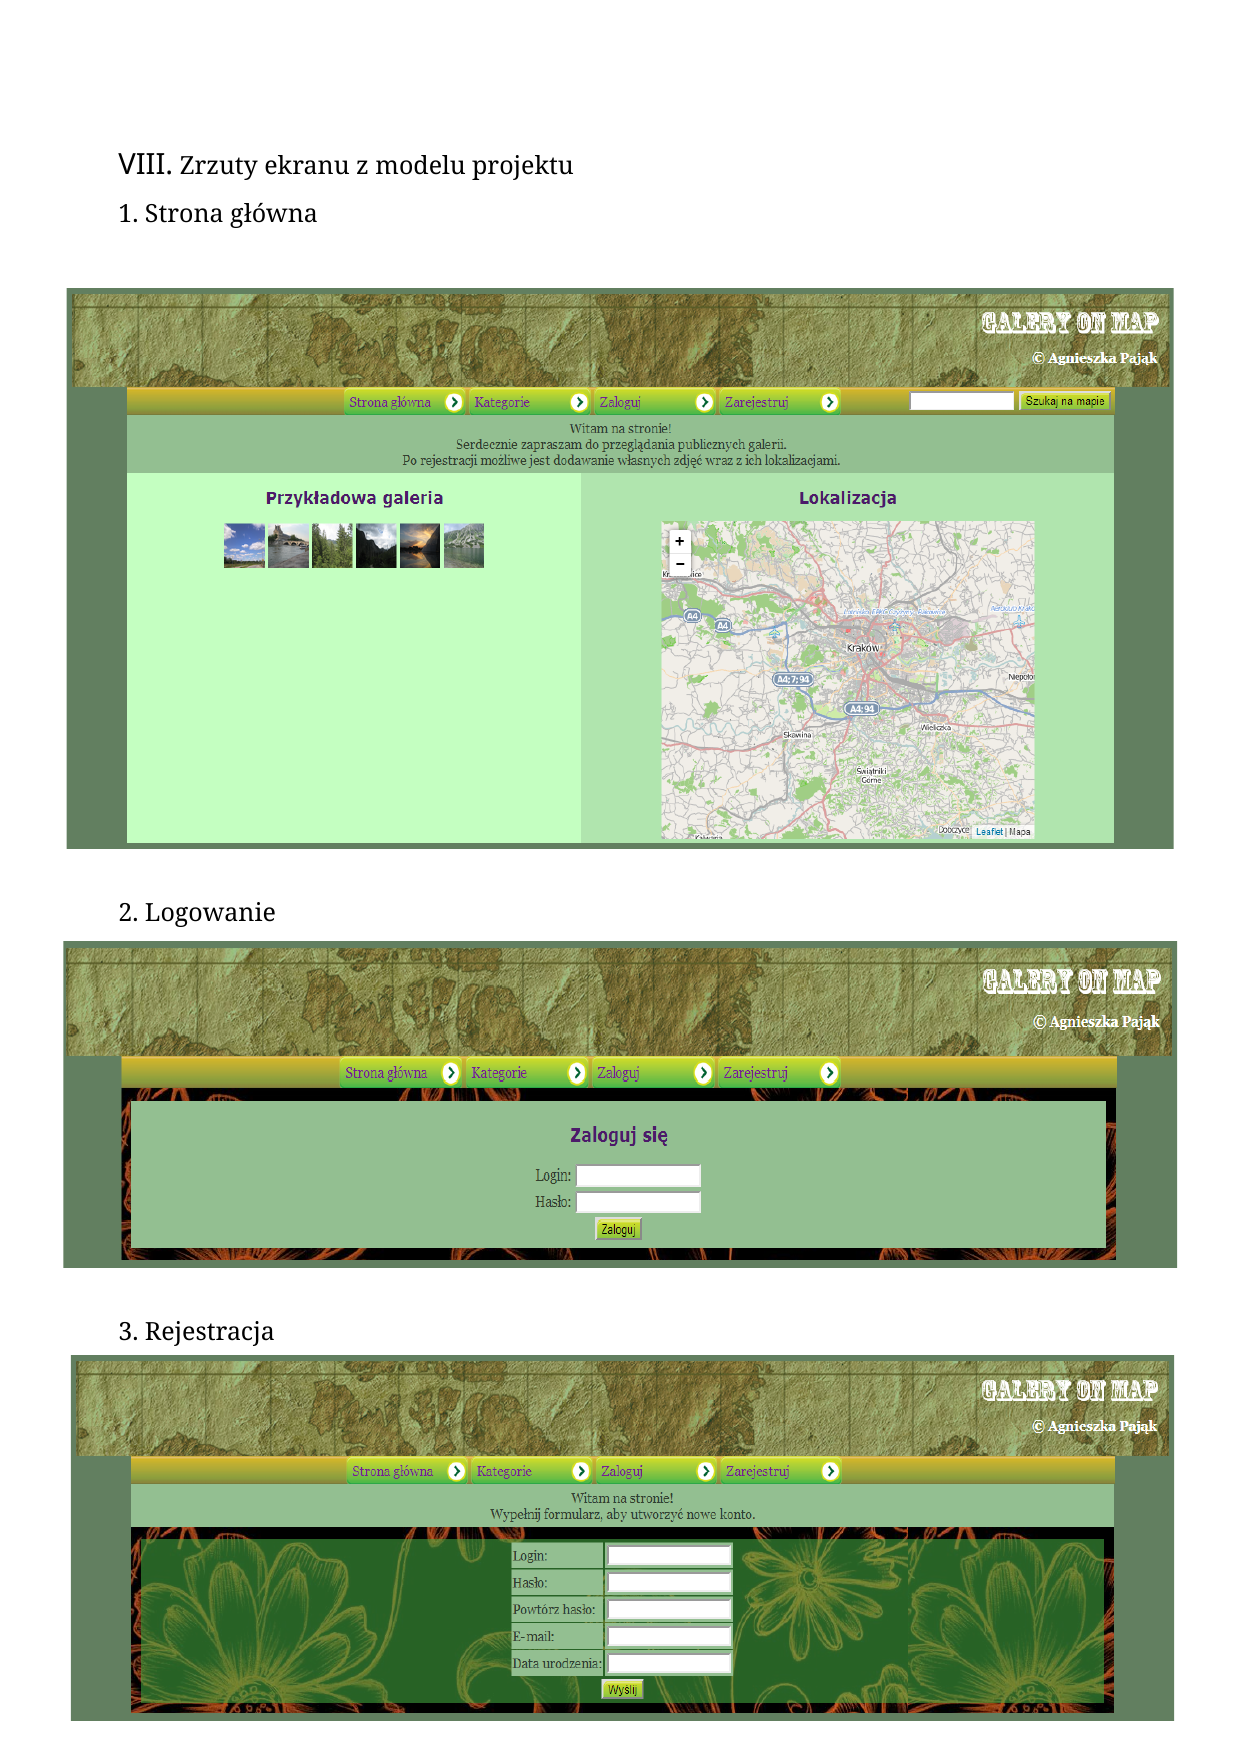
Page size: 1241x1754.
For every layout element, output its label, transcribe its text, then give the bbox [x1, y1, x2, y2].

subtitle VIII. Zrzuty ekranu z modelu projektu [118, 143, 1122, 183]
picture [63, 941, 1178, 1268]
text 1. Strona główna [118, 195, 1122, 229]
text 2. Logowanie [118, 895, 1122, 929]
text 3. Rejestracja [118, 1314, 1122, 1348]
picture [66, 288, 1174, 849]
picture [70, 1355, 1175, 1721]
